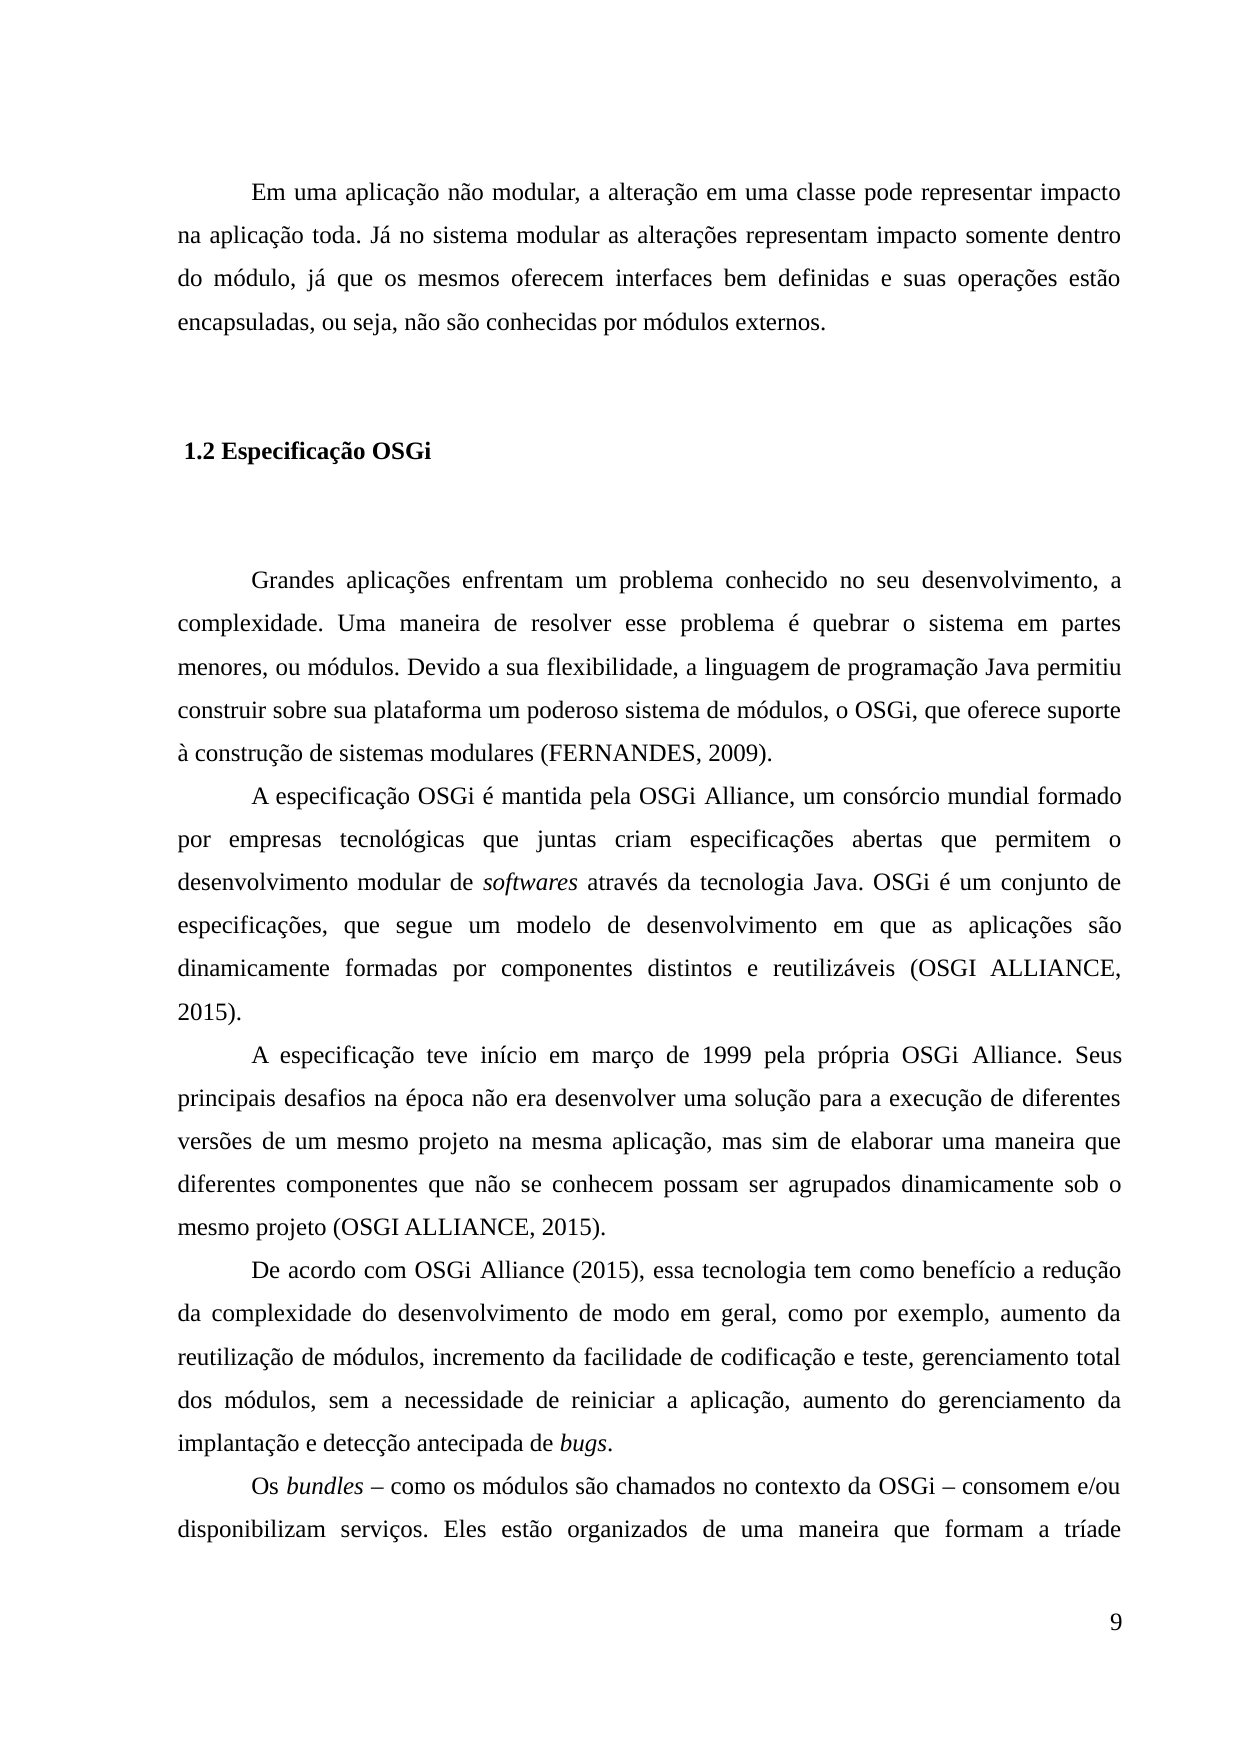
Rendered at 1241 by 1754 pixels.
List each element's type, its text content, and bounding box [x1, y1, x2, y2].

text A especificação OSGi é mantida pela OSGi Alliance, um consórcio mundial formado por empresas tecnológicas que juntas criam especificações abertas que permitem o desenvolvimento modular de softwares através da tecnologia Java. OSGi é um conjunto de especificações, que segue um modelo de desenvolvimento em que as aplicações são dinamicamente formadas por componentes distintos e reutilizáveis (OSGI ALLIANCE, 2015). [177, 781, 1122, 1025]
text De acordo com OSGi Alliance (2015), essa tecnologia tem como benefício a redução da complexidade do desenvolvimento de modo em geral, como por exemplo, aumento da reutilização de módulos, incremento da facilidade de codificação e teste, gerenciamento total dos módulos, sem a necessidade de reiniciar a aplicação, aumento do gerenciamento da implantação e detecção antecipada de bugs. [177, 1255, 1122, 1457]
subtitle Especificação OSGi [177, 436, 1122, 465]
text A especificação teve início em março de 1999 pela própria OSGi Alliance. Seus principais desafios na época não era desenvolver uma solução para a execução de diferentes versões de um mesmo projeto na mesma aplicação, mas sim de elaborar uma maneira que diferentes componentes que não se conhecem possam ser agrupados dinamicamente sob o mesmo projeto (OSGI ALLIANCE, 2015). [177, 1040, 1122, 1241]
text Grandes aplicações enfrentam um problema conhecido no seu desenvolvimento, a complexidade. Uma maneira de resolver esse problema é quebrar o sistema em partes menores, ou módulos. Devido a sua flexibilidade, a linguagem de programação Java permitiu construir sobre sua plataforma um poderoso sistema de módulos, o OSGi, que oferece suporte à construção de sistemas modulares (FERNANDES, 2009). [177, 565, 1122, 767]
text Os bundles – como os módulos são chamados no contexto da OSGi – consomem e/ou disponibilizam serviços. Eles estão organizados de uma maneira que formam a tríade [177, 1471, 1122, 1543]
text Em uma aplicação não modular, a alteração em uma classe pode representar impacto na aplicação toda. Já no sistema modular as alterações representam impacto somente dentro do módulo, já que os mesmos oferecem interfaces bem definidas e suas operações estão encapsuladas, ou seja, não são conhecidas por módulos externos. [177, 177, 1122, 335]
